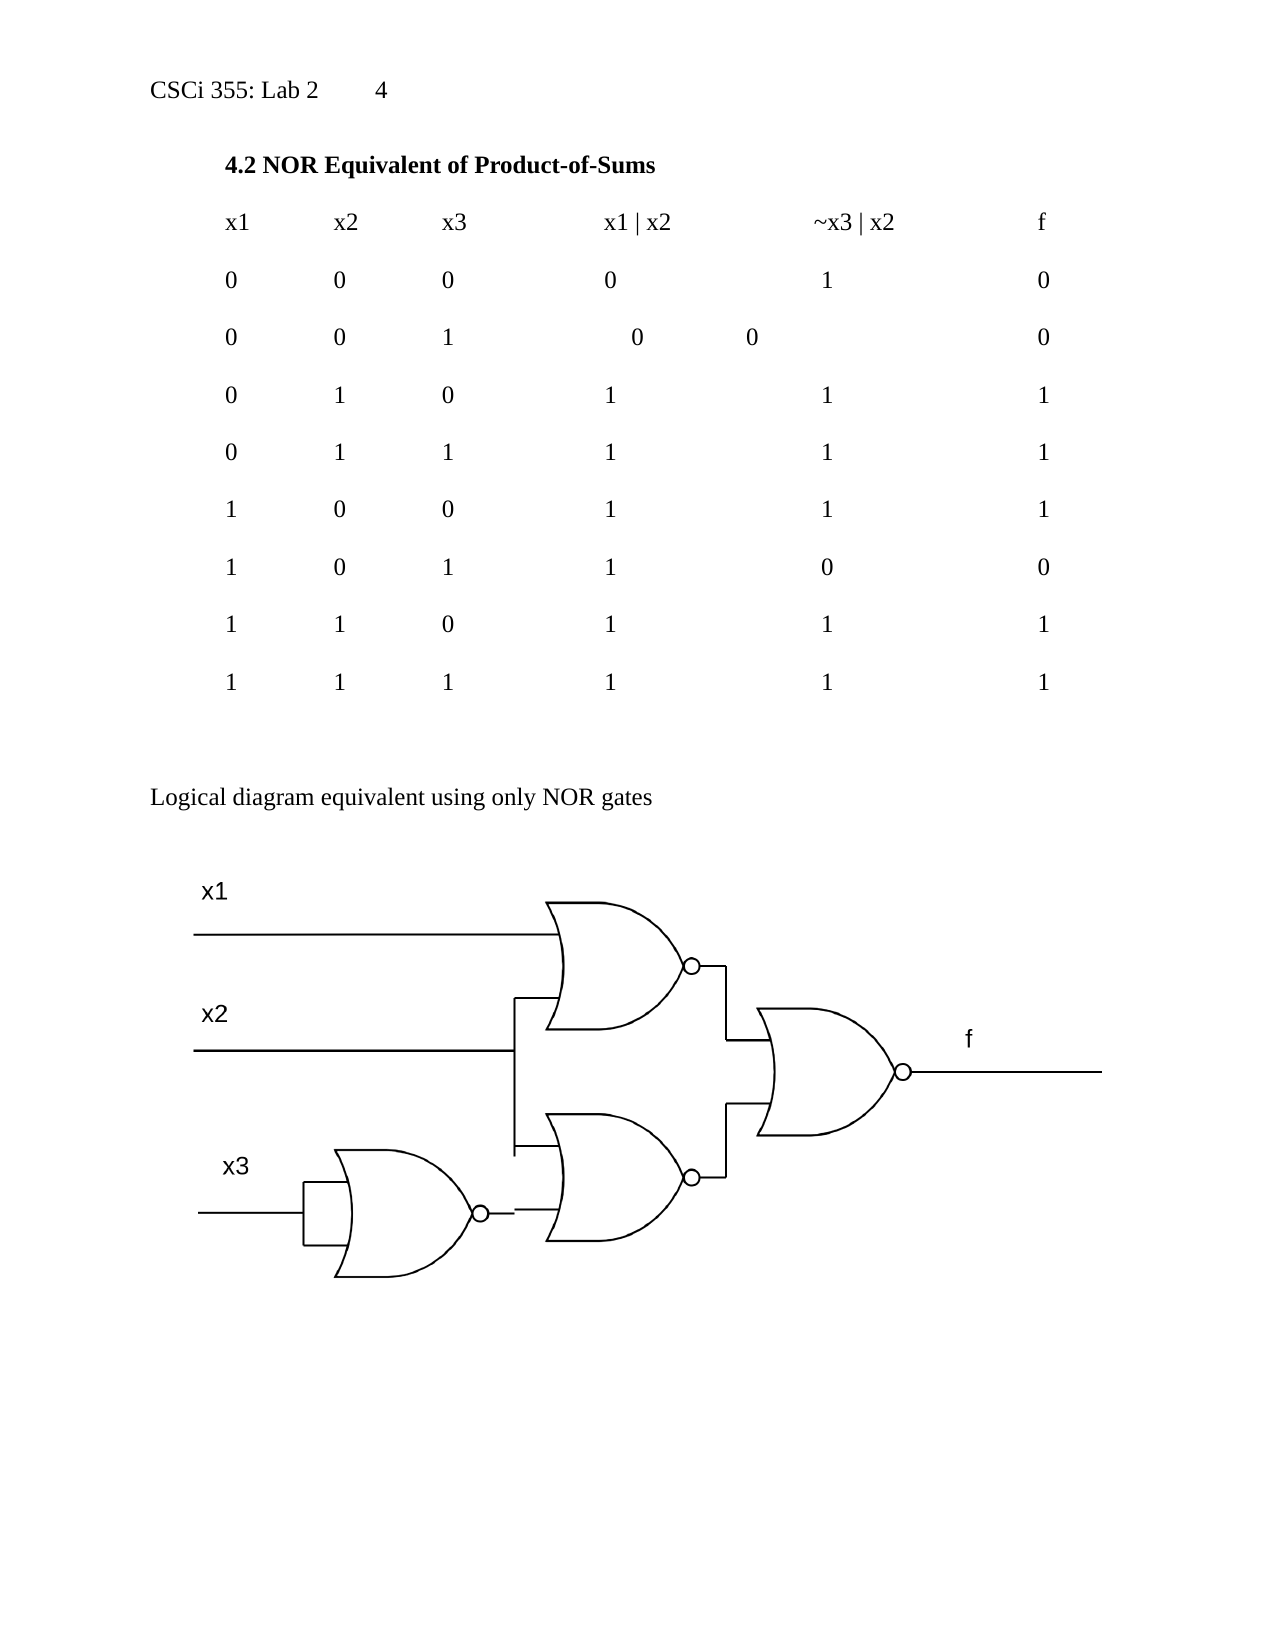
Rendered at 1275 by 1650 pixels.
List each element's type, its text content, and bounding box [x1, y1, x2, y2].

table_cell 0 [258, 322, 367, 380]
table_cell 1 [258, 437, 367, 494]
table_cell 1 [367, 322, 529, 380]
table_cell 0 [150, 265, 258, 322]
subtitle NOR Equivalent of Product-of-Sums [225, 150, 1125, 179]
table_cell 1 [963, 495, 1125, 552]
table_cell 0 [258, 265, 367, 322]
table_cell 0 [367, 495, 529, 552]
table_cell 1 [258, 380, 367, 437]
table_cell 1 [529, 437, 746, 494]
table_cell 1 [963, 380, 1125, 437]
table_cell 1 [258, 609, 367, 667]
table_cell 1 [746, 609, 962, 667]
table_cell 0 [746, 322, 962, 380]
table_cell 1 [529, 495, 746, 552]
table_cell 1 [746, 495, 962, 552]
table_header f [963, 208, 1125, 265]
table_cell 1 [746, 380, 962, 437]
table_cell 1 [367, 437, 529, 494]
table_cell 0 [529, 265, 746, 322]
table_cell 1 [529, 380, 746, 437]
table_cell 0 [529, 322, 746, 380]
table_cell 1 [367, 667, 529, 724]
table_cell 1 [258, 667, 367, 724]
table_cell 0 [367, 380, 529, 437]
table_cell 1 [529, 552, 746, 609]
table_cell 1 [150, 495, 258, 552]
table_cell 1 [529, 667, 746, 724]
table_cell 0 [258, 495, 367, 552]
table_header ~x3 | x2 [746, 208, 962, 265]
table_cell 0 [258, 552, 367, 609]
table_header x2 [258, 208, 367, 265]
table_cell 1 [150, 552, 258, 609]
table_cell 0 [150, 437, 258, 494]
table_cell 0 [963, 552, 1125, 609]
table_cell 1 [746, 437, 962, 494]
table_cell 0 [150, 322, 258, 380]
table_cell 1 [746, 265, 962, 322]
table_cell 0 [963, 265, 1125, 322]
table_header x1 [150, 208, 258, 265]
table_header x1 | x2 [529, 208, 746, 265]
table_cell 0 [150, 380, 258, 437]
table_cell 1 [150, 609, 258, 667]
text Logical diagram equivalent using only NOR gates [150, 782, 1125, 810]
table_cell 1 [963, 609, 1125, 667]
table_cell 0 [746, 552, 962, 609]
picture [150, 839, 1125, 1299]
table_cell 1 [367, 552, 529, 609]
table_cell 1 [150, 667, 258, 724]
table_cell 1 [746, 667, 962, 724]
table_cell 1 [963, 667, 1125, 724]
table_cell 0 [367, 609, 529, 667]
table_cell 1 [963, 437, 1125, 494]
table_header x3 [367, 208, 529, 265]
table_cell 0 [367, 265, 529, 322]
table_cell 0 [963, 322, 1125, 380]
table_cell 1 [529, 609, 746, 667]
